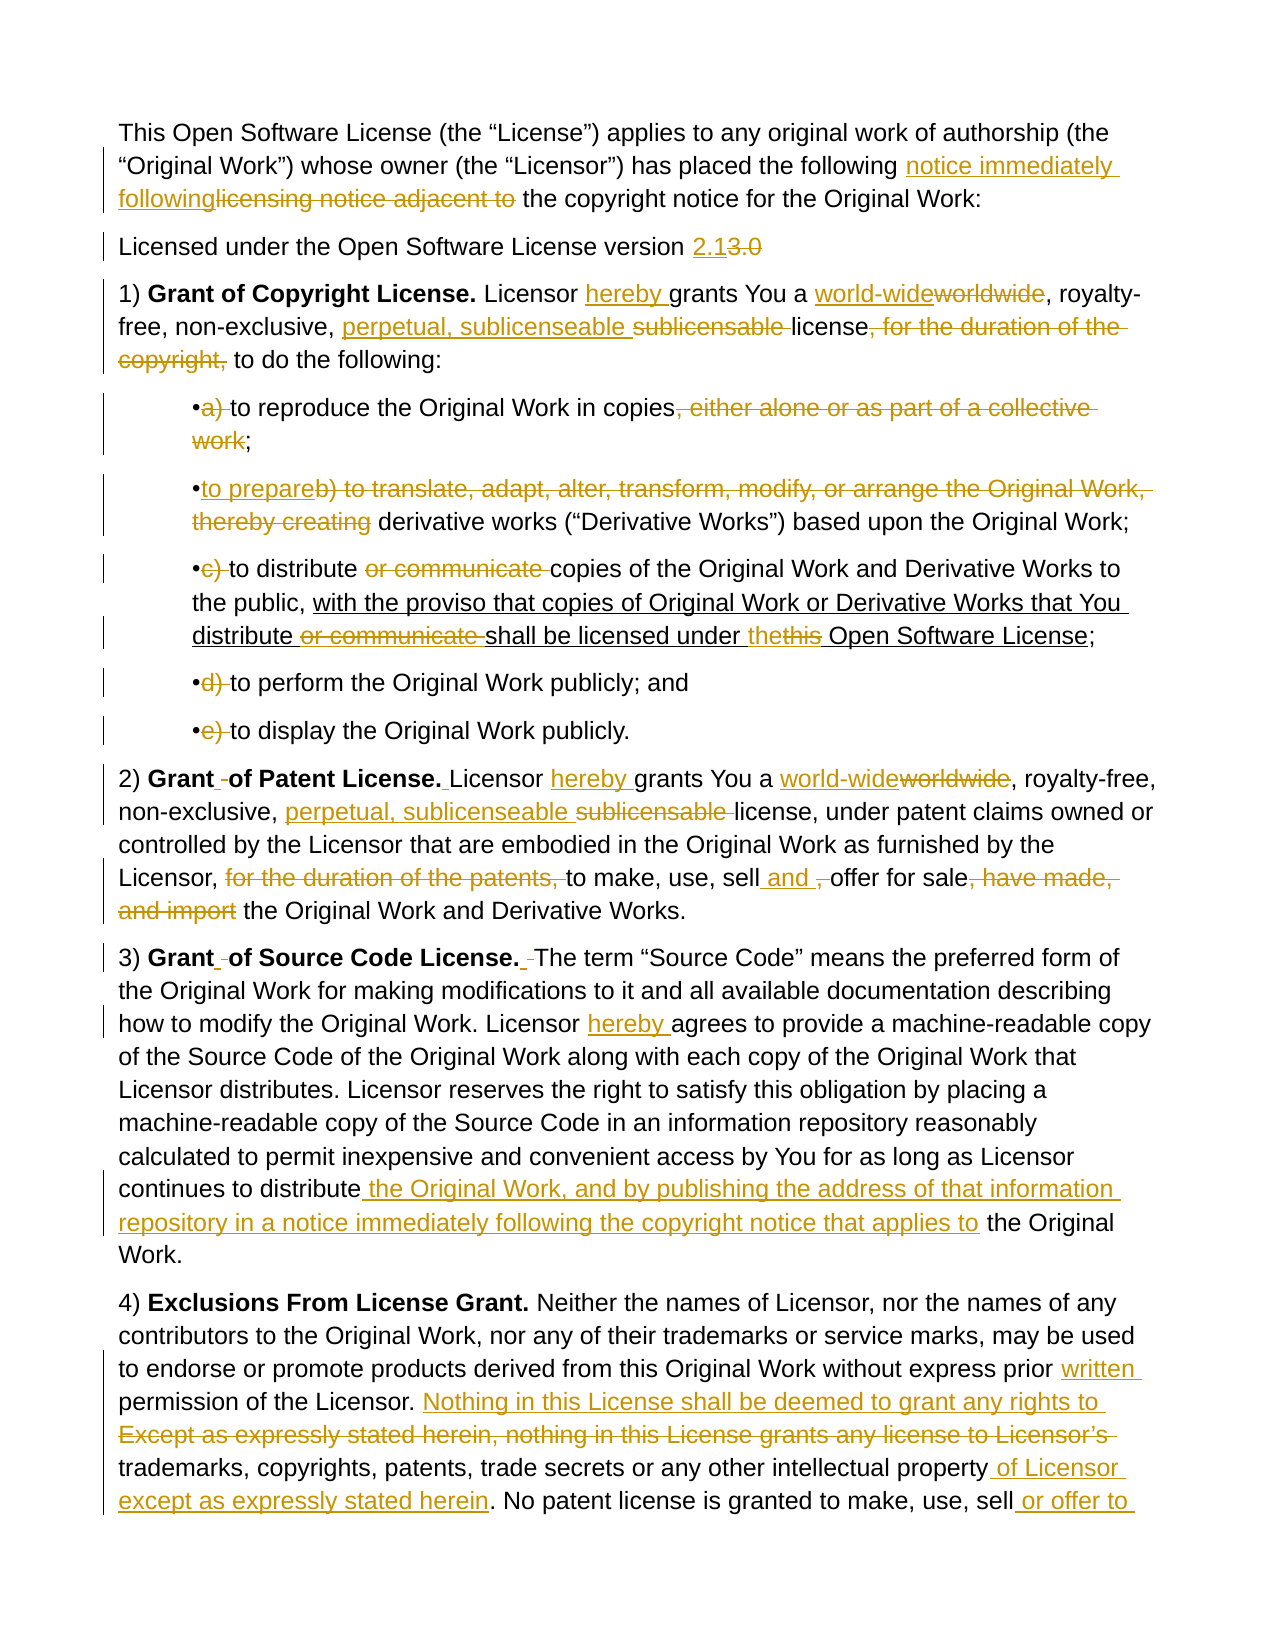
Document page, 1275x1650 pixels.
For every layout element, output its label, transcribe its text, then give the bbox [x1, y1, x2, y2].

list to distribute copies of the Original Work and Derivative Works to the public, with the proviso that copies of Original Work or Derivative Works that You distribute shall be licensed under the Open Software License; [118, 554, 1157, 649]
text 2) Grant of Patent License. Licensor hereby grants You a world-wide, royalty-free, non-exclusive, perpetual, sublicenseable license, under patent claims owned or controlled by the Licensor that are embodied in the Original Work as furnished by the Licensor, to make, use, sell and offer for sale the Original Work and Derivative Works. [118, 764, 1157, 924]
list to display the Original Work publicly. [118, 716, 1157, 745]
text This Open Software License (the “License”) applies to any original work of authorship (the “Original Work”) whose owner (the “Licensor”) has placed the following notice immediately following the copyright notice for the Original Work: [118, 118, 1157, 213]
text 4) Exclusions From License Grant. Neither the names of Licensor, nor the names of any contributors to the Original Work, nor any of their trademarks or service marks, may be used to endorse or promote products derived from this Original Work without express prior written permission of the Licensor. Nothing in this License shall be deemed to grant any rights to trademarks, copyrights, patents, trade secrets or any other intellectual property of Licensor except as expressly stated herein. No patent license is granted to make, use, sell or offer to sell embodiments of any patent claims other than the licensed claims defined in Section 2. No right is granted to the trademarks of Licensor even if such marks are included in the Original Work. Nothing in this License shall be interpreted to prohibit Licensor from licensing under different terms from this License any Original Work that Licensor otherwise would have a right to license. [118, 1288, 1157, 1515]
list to perform the Original Work publicly; and [118, 668, 1157, 697]
list to prepare derivative works (“Derivative Works”) based upon the Original Work; [118, 474, 1157, 536]
text 1) Grant of Copyright License. Licensor hereby grants You a world-wide, royalty-free, non-exclusive, perpetual, sublicenseable license to do the following: [118, 279, 1157, 374]
list to reproduce the Original Work in copies; [118, 393, 1157, 455]
text Licensed under the Open Software License version 2.1 [118, 232, 1157, 261]
text 3) Grant of Source Code License. The term “Source Code” means the preferred form of the Original Work for making modifications to it and all available documentation describing how to modify the Original Work. Licensor hereby agrees to provide a machine-readable copy of the Source Code of the Original Work along with each copy of the Original Work that Licensor distributes. Licensor reserves the right to satisfy this obligation by placing a machine-readable copy of the Source Code in an information repository reasonably calculated to permit inexpensive and convenient access by You for as long as Licensor continues to distribute the Original Work, and by publishing the address of that information repository in a notice immediately following the copyright notice that applies to the Original Work. [118, 943, 1157, 1269]
